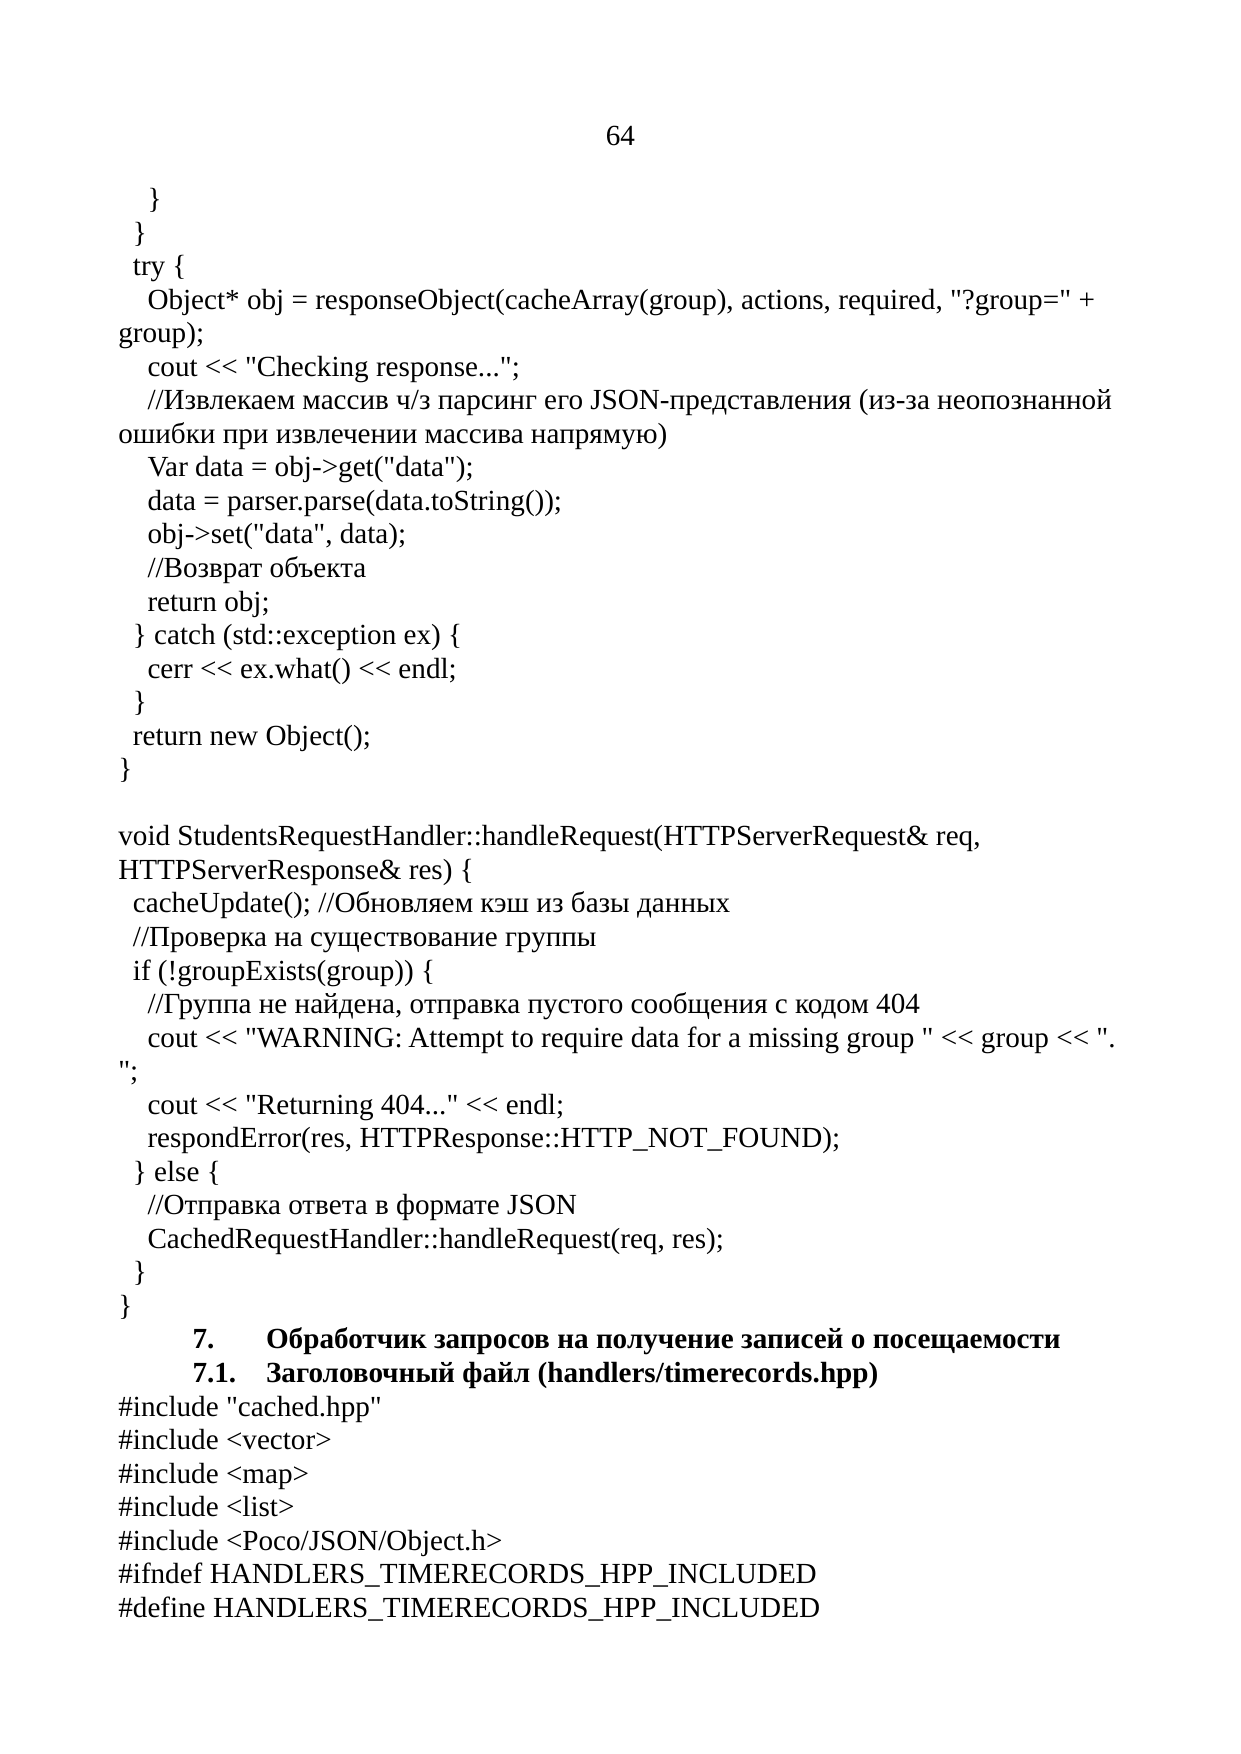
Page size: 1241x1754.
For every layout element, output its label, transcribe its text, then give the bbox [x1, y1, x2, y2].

text } } try { Object* obj = responseObject(cacheArray(group), actions, required, "?group=" + group); cout << "Checking response..."; //Извлекаем массив ч/з парсинг его JSON-представления (из-за неопознанной ошибки при извлечении массива напрямую) Var data = obj->get("data"); data = parser.parse(data.toString()); obj->set("data", data); //Возврат объекта return obj; } catch (std::exception ex) { cerr << ex.what() << endl; } return new Object(); } void StudentsRequestHandler::handleRequest(HTTPServerRequest& req, HTTPServerResponse& res) { cacheUpdate(); //Обновляем кэш из базы данных //Проверка на существование группы if (!groupExists(group)) { //Группа не найдена, отправка пустого сообщения с кодом 404 cout << "WARNING: Attempt to require data for a missing group " << group << ". "; cout << "Returning 404..." << endl; respondError(res, HTTPResponse::HTTP_NOT_FOUND); } else { //Отправка ответа в формате JSON CachedRequestHandler::handleRequest(req, res); } } [118, 181, 1122, 1322]
list Заголовочный файл (handlers/timerecords.hpp) [118, 1355, 1122, 1389]
text #include "cached.hpp" #include <vector> #include <map> #include <list> #include <Poco/JSON/Object.h> #ifndef HANDLERS_TIMERECORDS_HPP_INCLUDED #define HANDLERS_TIMERECORDS_HPP_INCLUDED [118, 1389, 1122, 1623]
list Обработчик запросов на получение записей о посещаемости [118, 1322, 1122, 1355]
